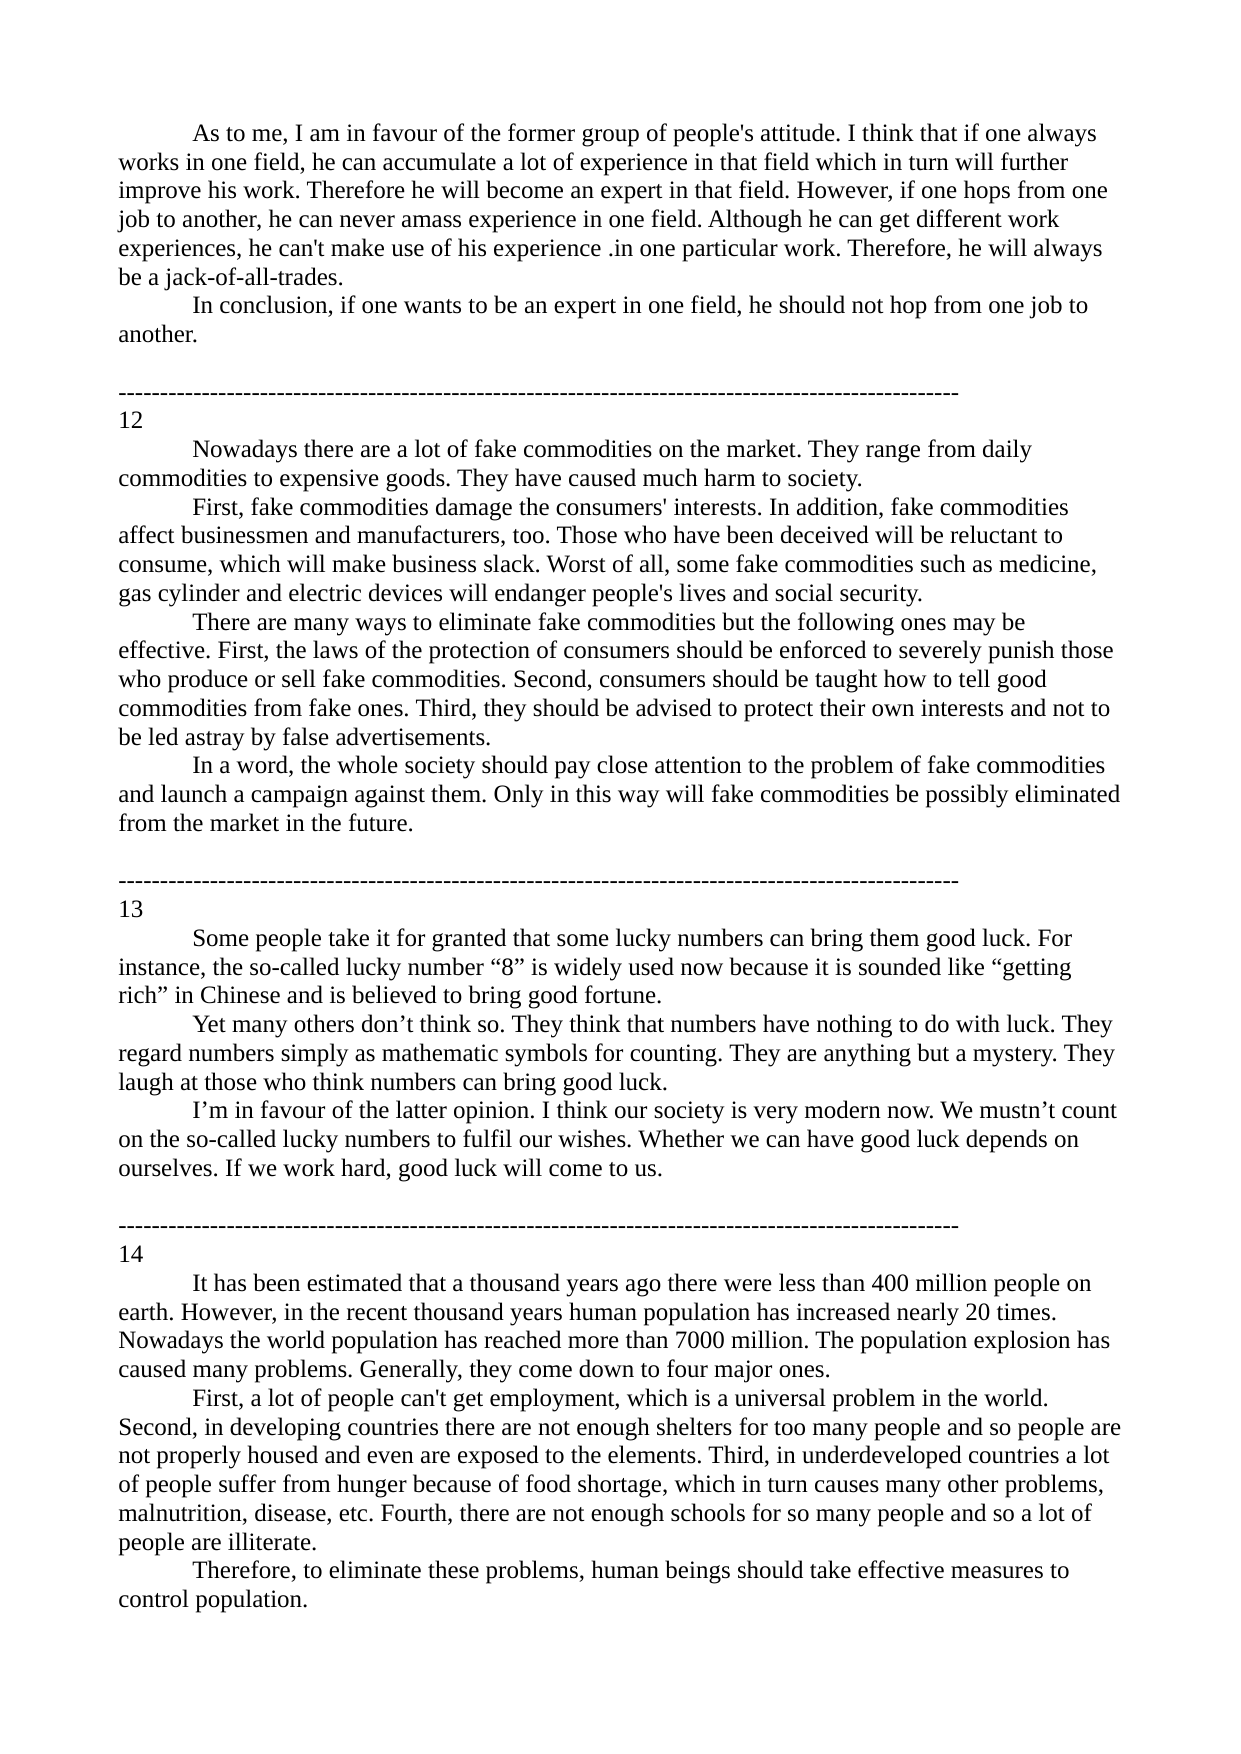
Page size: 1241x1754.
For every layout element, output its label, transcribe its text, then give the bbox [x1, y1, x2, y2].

text 14 [118, 1239, 1122, 1268]
text First, fake commodities damage the consumers' interests. In addition, fake commodities affect businessmen and manufacturers, too. Those who have been deceived will be reluctant to consume, which will make business slack. Worst of all, some fake commodities such as medicine, gas cylinder and electric devices will endanger people's lives and social security. [118, 492, 1122, 607]
text ----------------------------------------------------------------------------------------------------- [118, 377, 1122, 406]
text 13 [118, 894, 1122, 923]
text It has been estimated that a thousand years ago there were less than 400 million people on earth. However, in the recent thousand years human population has increased nearly 20 times. Nowadays the world population has reached more than 7000 million. The population explosion has caused many problems. Generally, they come down to four major ones. [118, 1268, 1122, 1383]
text In a word, the whole society should pay close attention to the problem of fake commodities and launch a campaign against them. Only in this way will fake commodities be possibly eliminated from the market in the future. [118, 751, 1122, 837]
text There are many ways to eliminate fake commodities but the following ones may be effective. First, the laws of the protection of consumers should be enforced to severely punish those who produce or sell fake commodities. Second, consumers should be taught how to tell good commodities from fake ones. Third, they should be advised to protect their own interests and not to be led astray by false advertisements. [118, 607, 1122, 751]
text ----------------------------------------------------------------------------------------------------- [118, 1211, 1122, 1239]
text ----------------------------------------------------------------------------------------------------- [118, 866, 1122, 894]
text In conclusion, if one wants to be an expert in one field, he should not hop from one job to another. [118, 291, 1122, 348]
text Some people take it for granted that some lucky numbers can bring them good luck. For instance, the so-called lucky number “8” is widely used now because it is sounded like “getting rich” in Chinese and is believed to bring good fortune. [118, 923, 1122, 1009]
text As to me, I am in favour of the former group of people's attitude. I think that if one always works in one field, he can accumulate a lot of experience in that field which in turn will further improve his work. Therefore he will become an expert in that field. However, if one hops from one job to another, he can never amass experience in one field. Although he can get different work experiences, he can't make use of his experience .in one particular work. Therefore, he will always be a jack-of-all-trades. [118, 118, 1122, 291]
text Therefore, to eliminate these problems, human beings should take effective measures to control population. [118, 1556, 1122, 1613]
text I’m in favour of the latter opinion. I think our society is very modern now. We mustn’t count on the so-called lucky numbers to fulfil our wishes. Whether we can have good luck depends on ourselves. If we work hard, good luck will come to us. [118, 1096, 1122, 1182]
text Yet many others don’t think so. They think that numbers have nothing to do with luck. They regard numbers simply as mathematic symbols for counting. They are anything but a mystery. They laugh at those who think numbers can bring good luck. [118, 1009, 1122, 1096]
text First, a lot of people can't get employment, which is a universal problem in the world. Second, in developing countries there are not enough shelters for too many people and so people are not properly housed and even are exposed to the elements. Third, in underdeveloped countries a lot of people suffer from hunger because of food shortage, which in turn causes many other problems, malnutrition, disease, etc. Fourth, there are not enough schools for so many people and so a lot of people are illiterate. [118, 1383, 1122, 1556]
text 12 [118, 406, 1122, 434]
text Nowadays there are a lot of fake commodities on the market. They range from daily commodities to expensive goods. They have caused much harm to society. [118, 434, 1122, 492]
